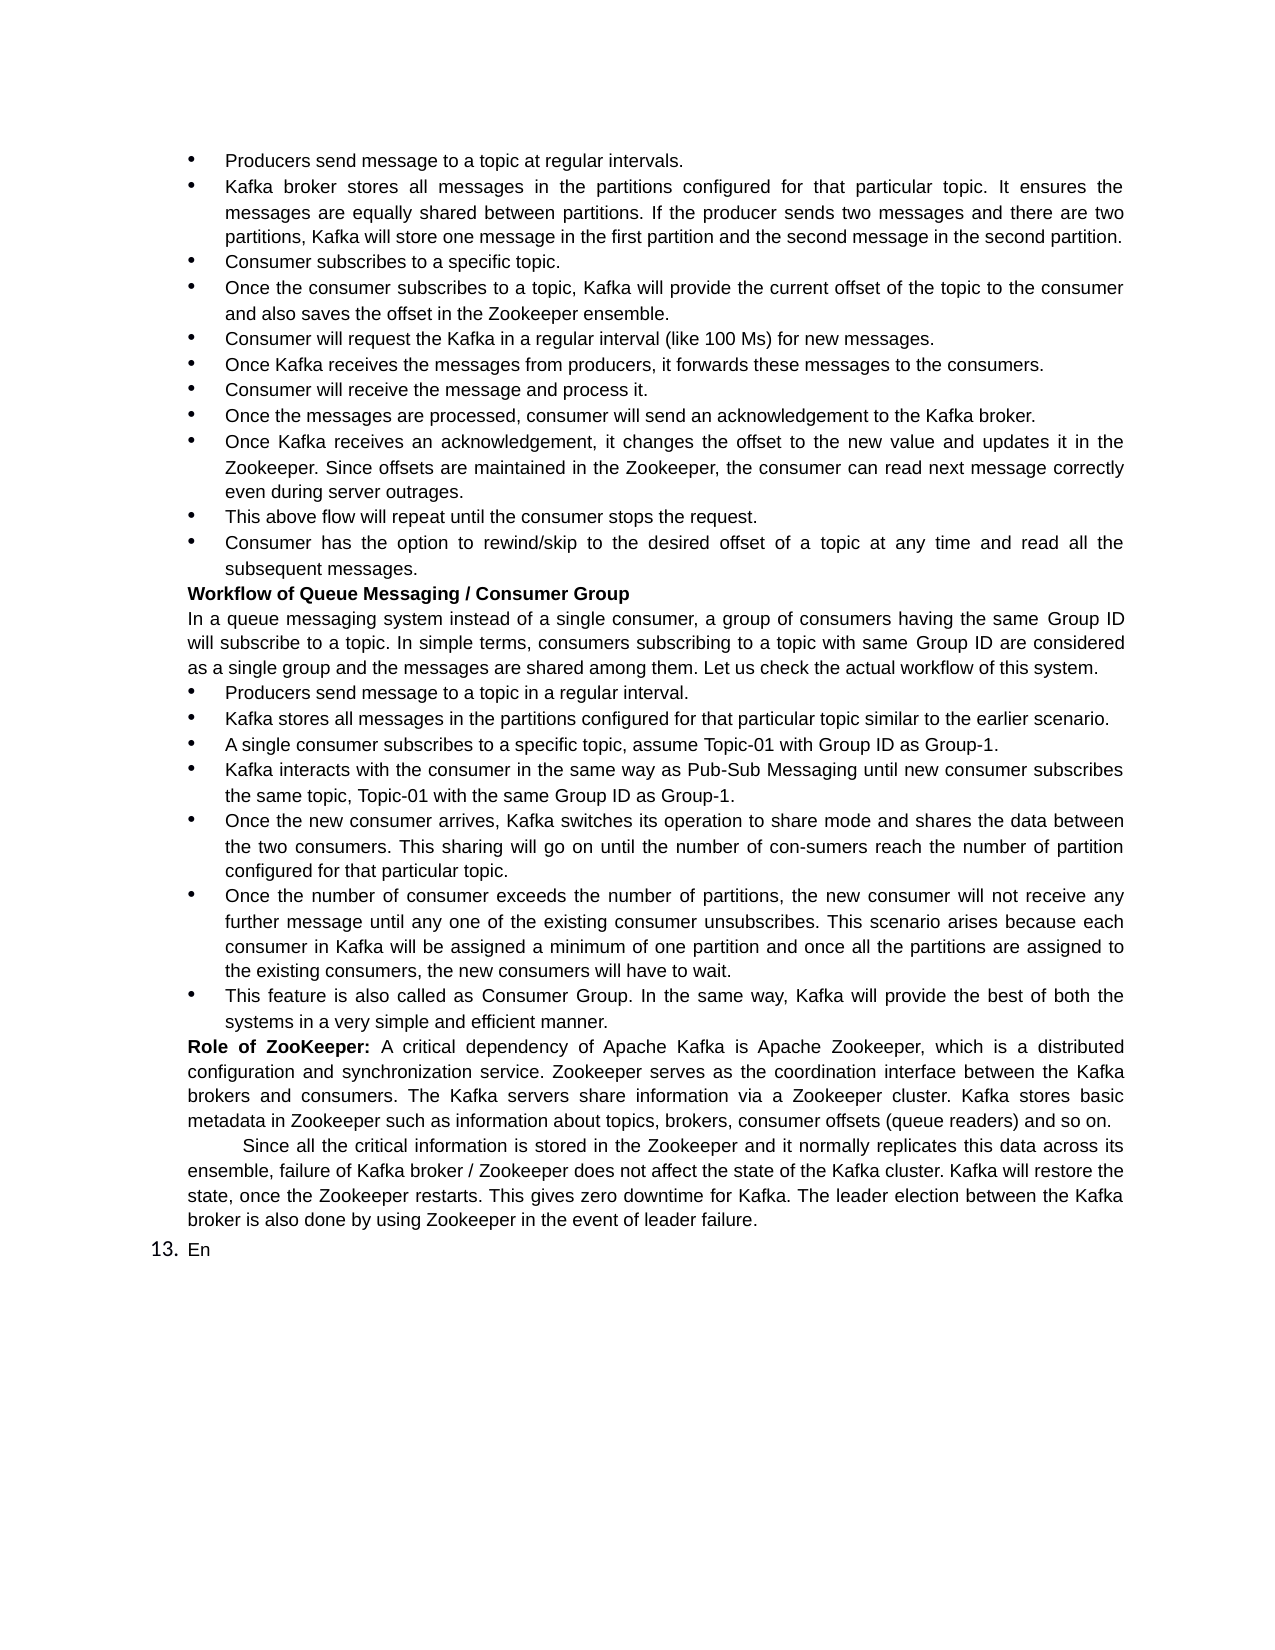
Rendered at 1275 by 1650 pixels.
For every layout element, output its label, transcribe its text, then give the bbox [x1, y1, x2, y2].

list This feature is also called as Consumer Group. In the same way, Kafka will provide the best of both the systems in a very simple and efficient manner. [187, 985, 1125, 1032]
list Consumer subscribes to a specific topic. [187, 251, 1125, 274]
list Once the messages are processed, consumer will send an acknowledgement to the Kafka broker. [187, 405, 1125, 427]
list Producers send message to a topic at regular intervals. [187, 150, 1125, 172]
list En [150, 1234, 1125, 1262]
list Kafka broker stores all messages in the partitions configured for that particular topic. It ensures the messages are equally shared between partitions. If the producer sends two messages and there are two partitions, Kafka will store one message in the first partition and the second message in the second partition. [187, 176, 1125, 248]
list This above flow will repeat until the consumer stops the request. [187, 506, 1125, 529]
list Producers send message to a topic in a regular interval. [187, 682, 1125, 704]
list Once Kafka receives an acknowledgement, it changes the offset to the new value and updates it in the Zookeeper. Since offsets are maintained in the Zookeeper, the consumer can read next message correctly even during server outrages. [187, 431, 1125, 503]
list Once Kafka receives the messages from producers, it forwards these messages to the consumers. [187, 353, 1125, 376]
list Consumer has the option to rewind/skip to the desired offset of a topic at any time and read all the subsequent messages. [187, 532, 1125, 579]
list Since all the critical information is stored in the Zookeeper and it normally replicates this data across its ensemble, failure of Kafka broker / Zookeeper does not affect the state of the Kafka cluster. Kafka will restore the state, once the Zookeeper restarts. This gives zero downtime for Kafka. The leader election between the Kafka broker is also done by using Zookeeper in the event of leader failure. [150, 1135, 1125, 1231]
list Kafka stores all messages in the partitions configured for that particular topic similar to the earlier scenario. [187, 707, 1125, 730]
list Workflow of Queue Messaging / Consumer Group [150, 582, 1125, 604]
list Role of ZooKeeper: A critical dependency of Apache Kafka is Apache Zookeeper, which is a distributed configuration and synchronization service. Zookeeper serves as the coordination interface between the Kafka brokers and consumers. The Kafka servers share information via a Zookeeper cluster. Kafka stores basic metadata in Zookeeper such as information about topics, brokers, consumer offsets (queue readers) and so on. [150, 1036, 1125, 1132]
list Once the number of consumer exceeds the number of partitions, the new consumer will not receive any further message until any one of the existing consumer unsubscribes. This scenario arises because each consumer in Kafka will be assigned a minimum of one partition and once all the partitions are assigned to the existing consumers, the new consumers will have to wait. [187, 885, 1125, 982]
list Once the consumer subscribes to a topic, Kafka will provide the current offset of the topic to the consumer and also saves the offset in the Zookeeper ensemble. [187, 277, 1125, 324]
list Consumer will receive the message and process it. [187, 379, 1125, 402]
list Once the new consumer arrives, Kafka switches its operation to share mode and shares the data between the two consumers. This sharing will go on until the number of con-sumers reach the number of partition configured for that particular topic. [187, 810, 1125, 882]
list In a queue messaging system instead of a single consumer, a group of consumers having the same Group ID will subscribe to a topic. In simple terms, consumers subscribing to a topic with same Group ID are considered as a single group and the messages are shared among them. Let us check the actual workflow of this system. [150, 607, 1125, 678]
list Consumer will request the Kafka in a regular interval (like 100 Ms) for new messages. [187, 327, 1125, 350]
list Kafka interacts with the consumer in the same way as Pub-Sub Messaging until new consumer subscribes the same topic, Topic-01 with the same Group ID as Group-1. [187, 759, 1125, 806]
list A single consumer subscribes to a specific topic, assume Topic-01 with Group ID as Group-1. [187, 733, 1125, 756]
